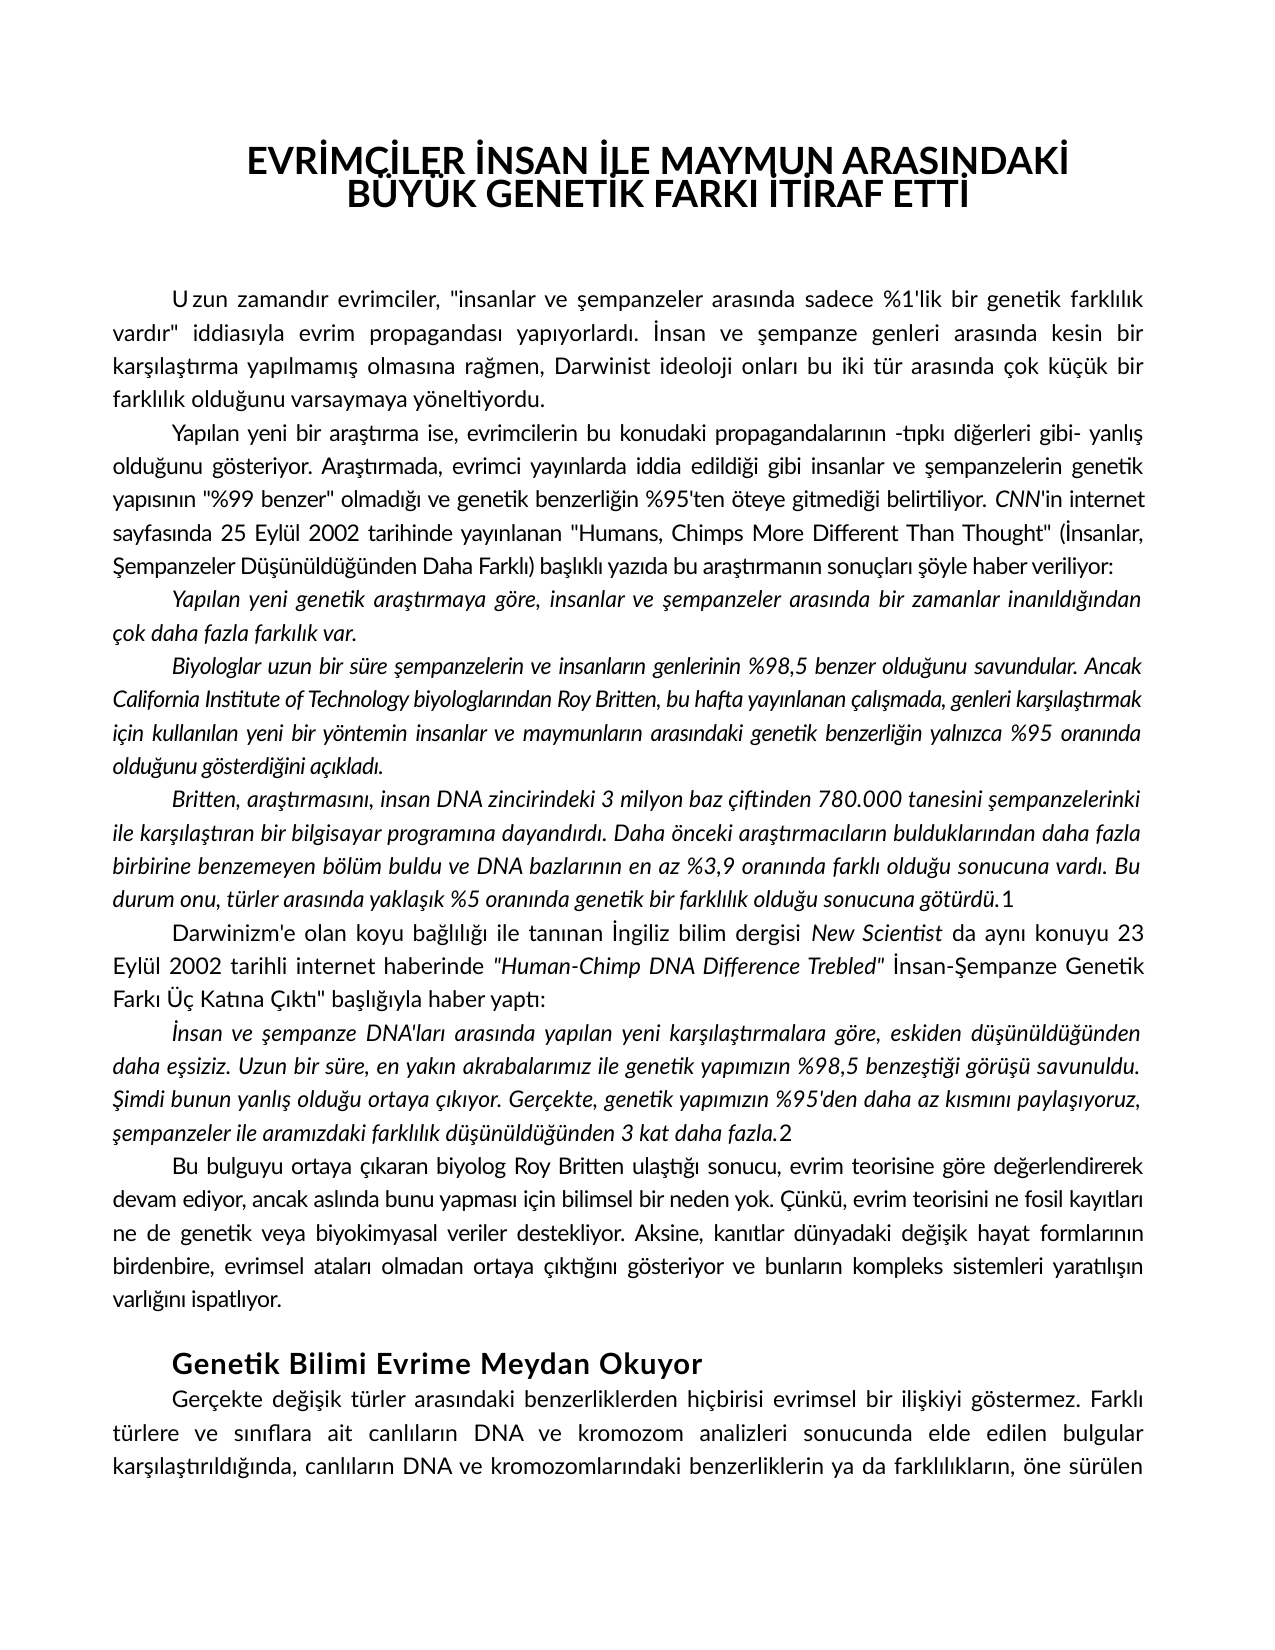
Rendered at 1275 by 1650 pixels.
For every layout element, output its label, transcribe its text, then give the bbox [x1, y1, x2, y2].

text Darwinizm'e olan koyu bağlılığı ile tanınan İngiliz bilim dergisi New Scientist da aynı konuyu 23 Eylül 2002 tarihli internet haberinde "Human-Chimp DNA Difference Trebled" İnsan-Şempanze Genetik Farkı Üç Katına Çıktı" başlığıyla haber yaptı: [112, 914, 1145, 1014]
text Britten, araştırmasını, insan DNA zincirindeki 3 milyon baz çiftinden 780.000 tanesini şempanzelerinki ile karşılaştıran bir bilgisayar programına dayandırdı. Daha önceki araştırmacıların bulduklarından daha fazla birbirine benzemeyen bölüm buldu ve DNA bazlarının en az %3,9 oranında farklı olduğu sonucuna vardı. Bu durum onu, türler arasında yaklaşık %5 oranında genetik bir farklılık olduğu sonucuna götürdü.1 [112, 781, 1145, 914]
text Biyologlar uzun bir süre şempanzelerin ve insanların genlerinin %98,5 benzer olduğunu savundular. Ancak California Institute of Technology biyologlarından Roy Britten, bu hafta yayınlanan çalışmada, genleri karşılaştırmak için kullanılan yeni bir yöntemin insanlar ve maymunların arasındaki genetik benzerliğin yalnızca %95 oranında olduğunu gösterdiğini açıkladı. [112, 648, 1145, 781]
text Uzun zamandır evrimciler, "insanlar ve şempanzeler arasında sadece %1'lik bir genetik farklılık vardır" iddiasıyla evrim propagandası yapıyorlardı. İnsan ve şempanze genleri arasında kesin bir karşılaştırma yapılmamış olmasına rağmen, Darwinist ideoloji onları bu iki tür arasında çok küçük bir farklılık olduğunu varsaymaya yöneltiyordu. [112, 281, 1145, 414]
text Yapılan yeni genetik araştırmaya göre, insanlar ve şempanzeler arasında bir zamanlar inanıldığından çok daha fazla farkılık var. [112, 581, 1145, 648]
text İnsan ve şempanze DNA'ları arasında yapılan yeni karşılaştırmalara göre, eskiden düşünüldüğünden daha eşsiziz. Uzun bir süre, en yakın akrabalarımız ile genetik yapımızın %98,5 benzeştiği görüşü savunuldu. Şimdi bunun yanlış olduğu ortaya çıkıyor. Gerçekte, genetik yapımızın %95'den daha az kısmını paylaşıyoruz, şempanzeler ile aramızdaki farklılık düşünüldüğünden 3 kat daha fazla.2 [112, 1014, 1145, 1148]
text BÜYÜK GENETİK FARKI İTİRAF ETTİ [112, 181, 1145, 214]
text Yapılan yeni bir araştırma ise, evrimcilerin bu konudaki propagandalarının -tıpkı diğerleri gibi- yanlış olduğunu gösteriyor. Araştırmada, evrimci yayınlarda iddia edildiği gibi insanlar ve şempanzelerin genetik yapısının "%99 benzer" olmadığı ve genetik benzerliğin %95'ten öteye gitmediği belirtiliyor. CNN'in internet sayfasında 25 Eylül 2002 tarihinde yayınlanan "Humans, Chimps More Different Than Thought" (İnsanlar, Şempanzeler Düşünüldüğünden Daha Farklı) başlıklı yazıda bu araştırmanın sonuçları şöyle haber veriliyor: [112, 414, 1145, 581]
text Gerçekte değişik türler arasındaki benzerliklerden hiçbirisi evrimsel bir ilişkiyi göstermez. Farklı türlere ve sınıflara ait canlıların DNA ve kromozom analizleri sonucunda elde edilen bulgular karşılaştırıldığında, canlıların DNA ve kromozomlarındaki benzerliklerin ya da farklılıkların, öne sürülen [112, 1381, 1145, 1481]
text Genetik Bilimi Evrime Meydan Okuyor [112, 1348, 1145, 1381]
text Bu bulguyu ortaya çıkaran biyolog Roy Britten ulaştığı sonucu, evrim teorisine göre değerlendirerek devam ediyor, ancak aslında bunu yapması için bilimsel bir neden yok. Çünkü, evrim teorisini ne fosil kayıtları ne de genetik veya biyokimyasal veriler destekliyor. Aksine, kanıtlar dünyadaki değişik hayat formlarının birdenbire, evrimsel ataları olmadan ortaya çıktığını gösteriyor ve bunların kompleks sistemleri yaratılışın varlığını ispatlıyor. [112, 1148, 1145, 1314]
text EVRİMCİLER İNSAN İLE MAYMUN ARASINDAKİ [112, 148, 1145, 181]
